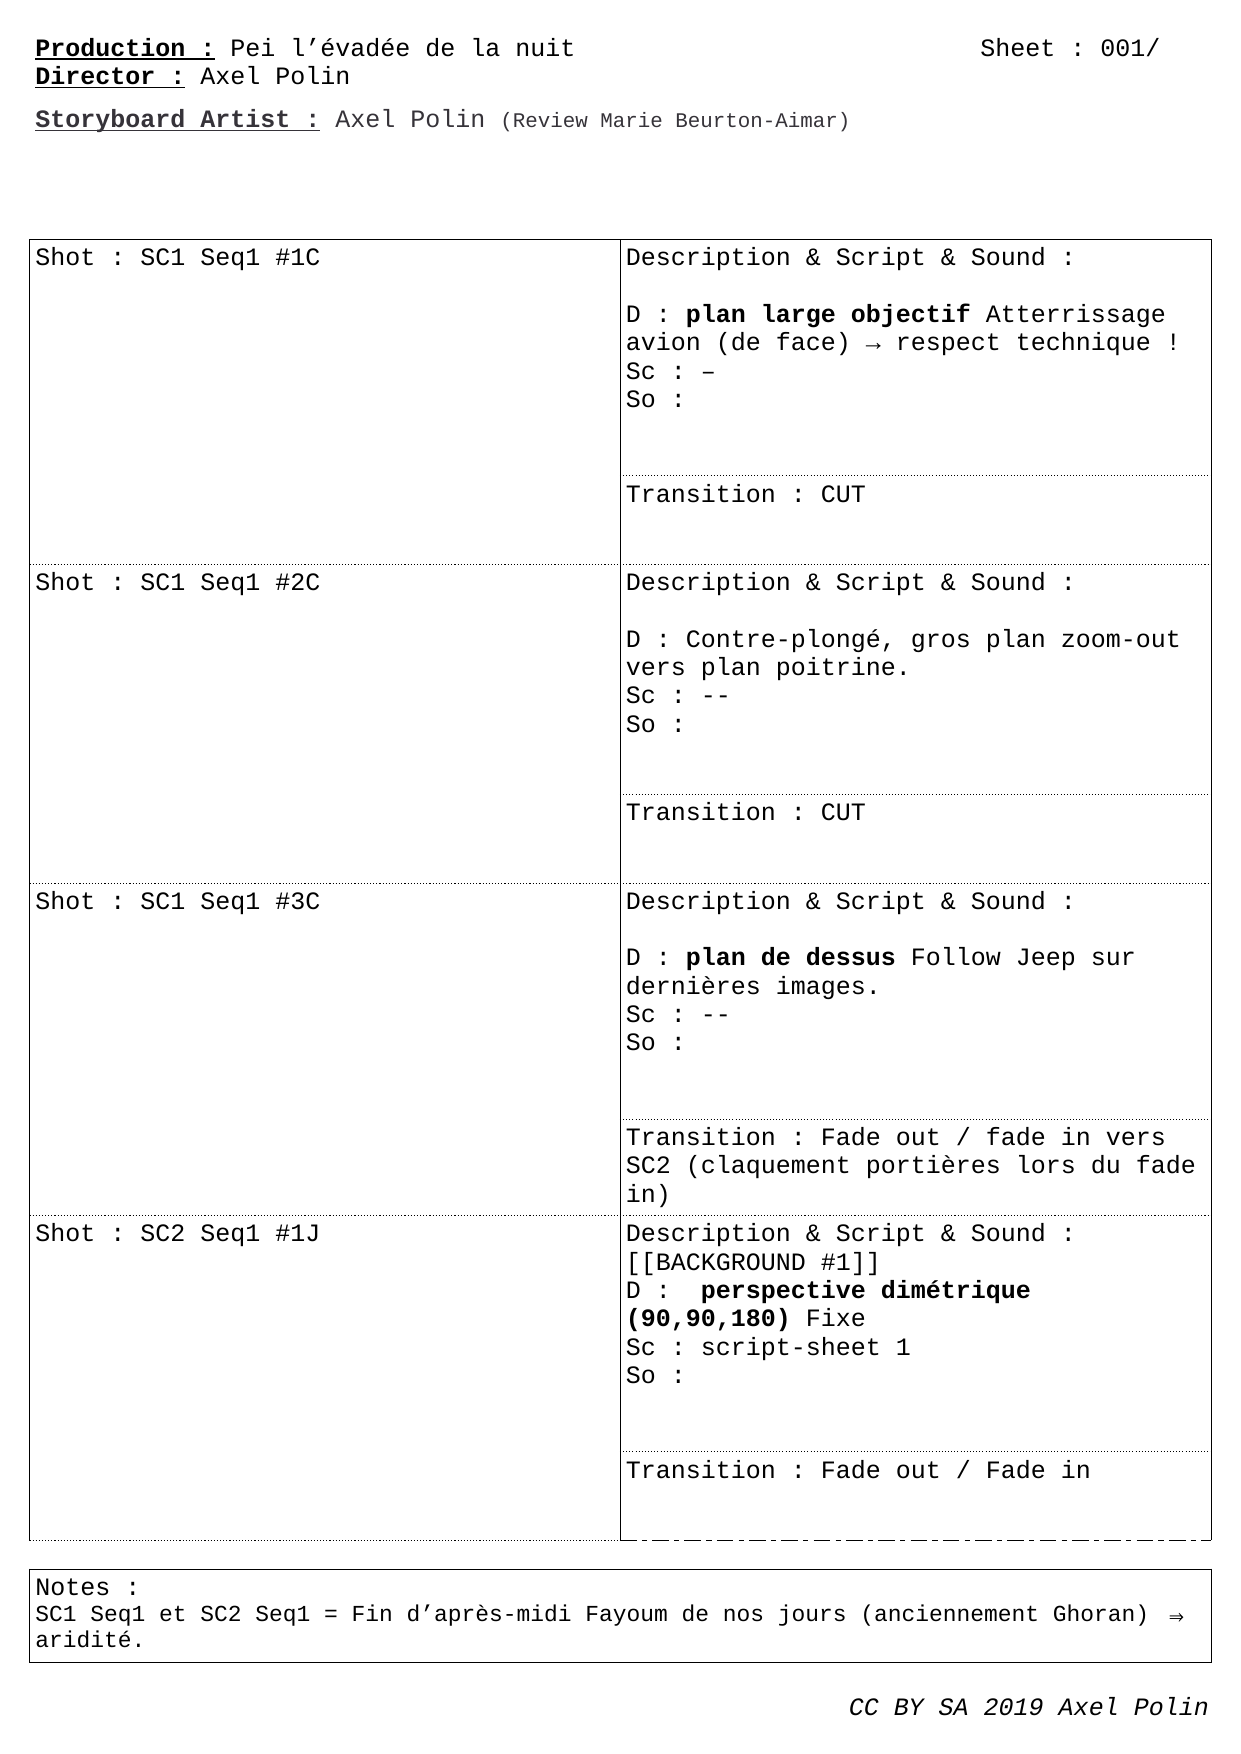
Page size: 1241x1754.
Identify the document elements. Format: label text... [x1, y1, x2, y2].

table_header Description & Script & Sound : D : plan large objectif Atterrissage avion (de face) → respect technique ! Sc : – So : [621, 240, 1211, 475]
table_cell Shot : SC1 Seq1 #3C [30, 883, 620, 1215]
table_cell Description & Script & Sound : D : Contre-plongé, gros plan zoom-out vers plan poitrine. Sc : -- So : [621, 564, 1211, 794]
table_cell Transition : CUT [621, 794, 1211, 882]
table_cell Transition : CUT [621, 475, 1211, 564]
table_header Shot : SC1 Seq1 #1C [30, 240, 620, 564]
table_cell Transition : Fade out / Fade in [621, 1451, 1211, 1540]
table_cell Shot : SC1 Seq1 #2C [30, 564, 620, 882]
table_cell Shot : SC2 Seq1 #1J [30, 1215, 620, 1540]
table_cell Description & Script & Sound : [[BACKGROUND #1]] D : perspective dimétrique (90,90,180) Fixe Sc : script-sheet 1 So : [621, 1215, 1211, 1451]
table_header Notes : SC1 Seq1 et SC2 Seq1 = Fin d’après-midi Fayoum de nos jours (anciennement Ghoran) ⇒ aridité. [30, 1570, 1211, 1662]
table_cell Transition : Fade out / fade in vers SC2 (claquement portières lors du fade in) [621, 1119, 1211, 1215]
table_cell Description & Script & Sound : D : plan de dessus Follow Jeep sur dernières images. Sc : -- So : [621, 883, 1211, 1119]
